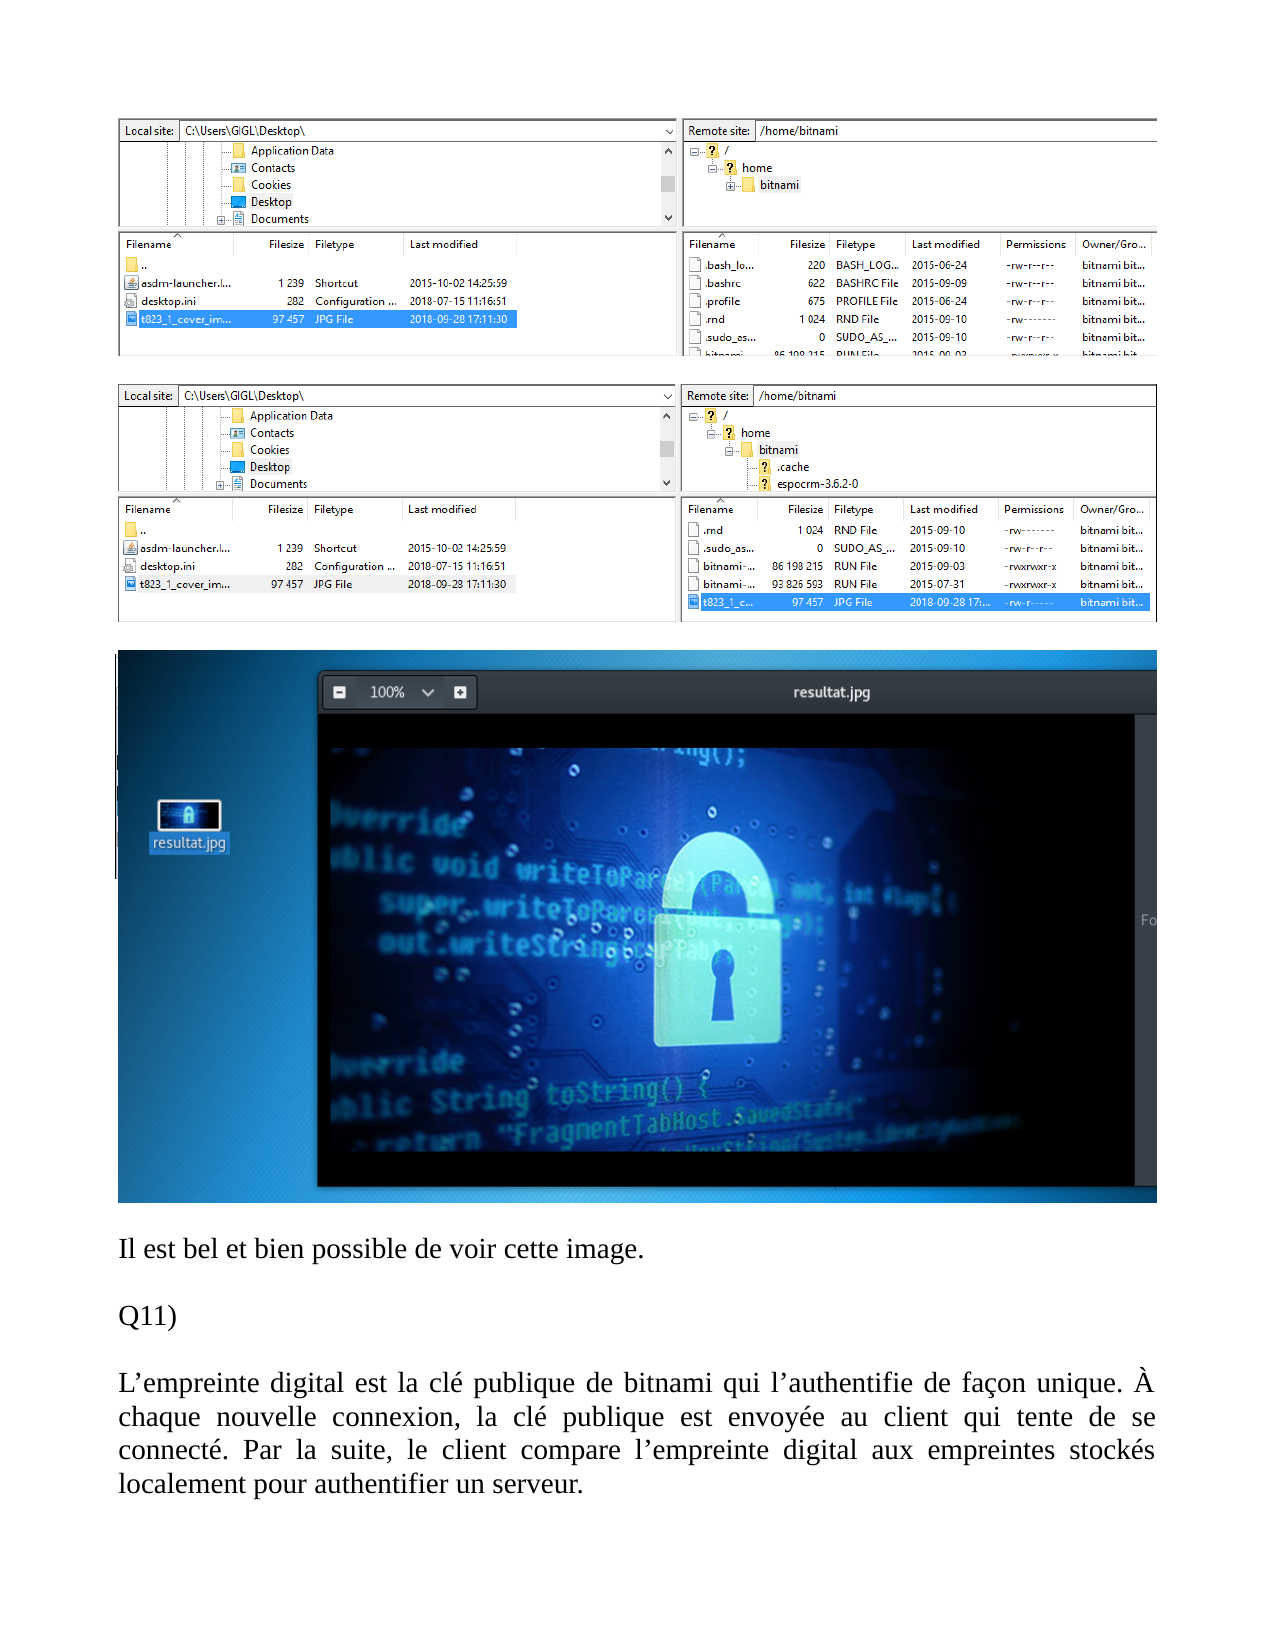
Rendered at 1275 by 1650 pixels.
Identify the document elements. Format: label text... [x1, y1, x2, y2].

text Q11) [118, 1298, 1157, 1332]
text Il est bel et bien possible de voir cette image. [118, 1231, 1157, 1264]
text L’empreinte digital est la clé publique de bitnami qui l’authentifie de façon unique. À chaque nouvelle connexion, la clé publique est envoyée au client qui tente de se connecté. Par la suite, le client compare l’empreinte digital aux empreintes stockés localement pour authentifier un serveur. [118, 1365, 1157, 1499]
